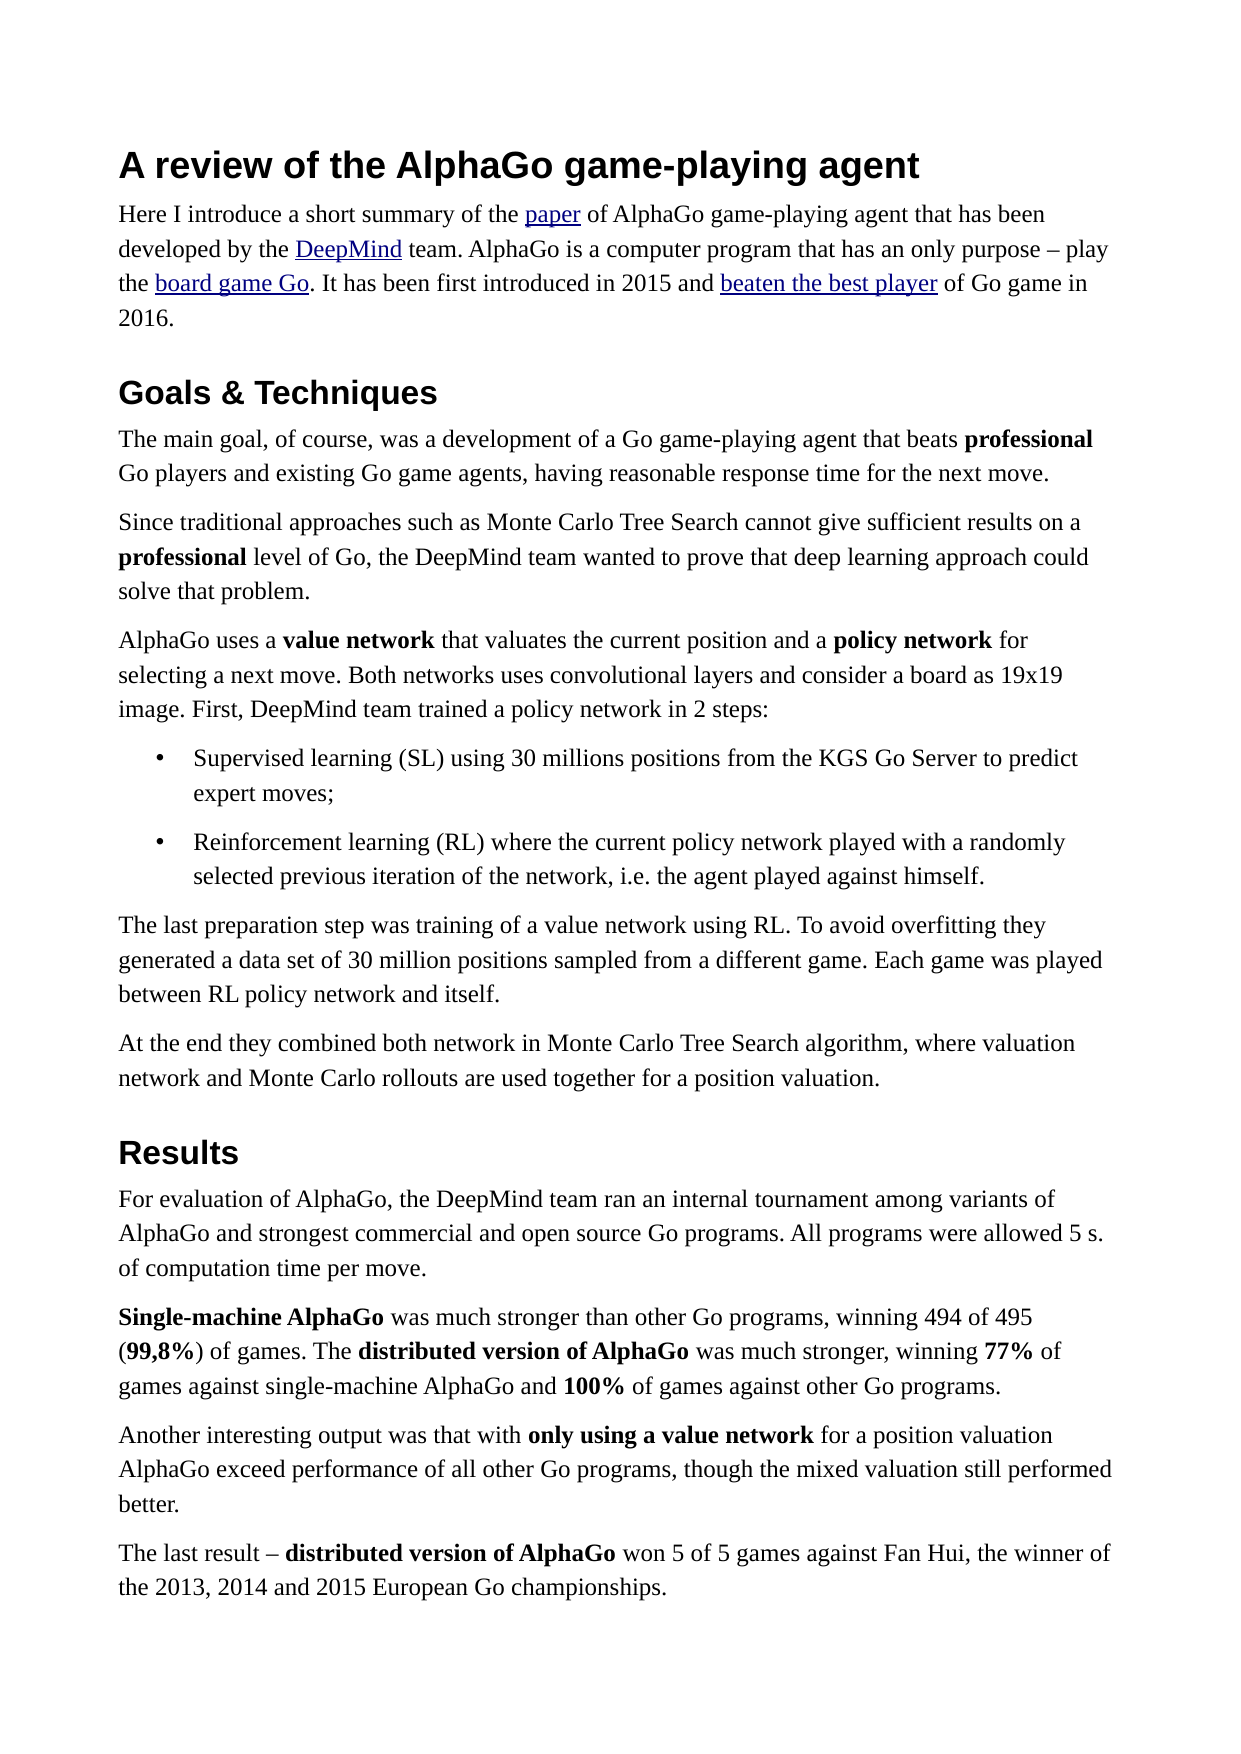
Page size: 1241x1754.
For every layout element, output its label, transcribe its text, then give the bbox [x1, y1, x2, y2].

text Since traditional approaches such as Monte Carlo Tree Search cannot give sufficient results on a professional level of Go, the DeepMind team wanted to prove that deep learning approach could solve that problem. [118, 507, 1122, 605]
text The last result – distributed version of AlphaGo won 5 of 5 games against Fan Hui, the winner of the 2013, 2014 and 2015 European Go championships. [118, 1538, 1122, 1601]
text Here I introduce a short summary of the paper of AlphaGo game-playing agent that has been developed by the DeepMind team. AlphaGo is a computer program that has an only purpose – play the board game Go. It has been first introduced in 2015 and beaten the best player of Go game in 2016. [118, 199, 1122, 331]
list Reinforcement learning (RL) where the current policy network played with a randomly selected previous iteration of the network, i.e. the agent played against himself. [156, 827, 1122, 890]
text Single-machine AlphaGo was much stronger than other Go programs, winning 494 of 495 (99,8%) of games. The distributed version of AlphaGo was much stronger, winning 77% of games against single-machine AlphaGo and 100% of games against other Go programs. [118, 1302, 1122, 1400]
text The last preparation step was training of a value network using RL. To avoid overfitting they generated a data set of 30 million positions sampled from a different game. Each game was played between RL policy network and itself. [118, 910, 1122, 1008]
text AlphaGo uses a value network that valuates the current position and a policy network for selecting a next move. Both networks uses convolutional layers and consider a board as 19x19 image. First, DeepMind team trained a policy network in 2 steps: [118, 625, 1122, 723]
subtitle Goals & Techniques [118, 373, 1122, 411]
text For evaluation of AlphaGo, the DeepMind team ran an internal tournament among variants of AlphaGo and strongest commercial and open source Go programs. All programs were allowed 5 s. of computation time per move. [118, 1184, 1122, 1282]
subtitle Results [118, 1133, 1122, 1171]
subtitle A review of the AlphaGo game-playing agent [118, 143, 1122, 187]
text The main goal, of course, was a development of a Go game-playing agent that beats professional Go players and existing Go game agents, having reasonable response time for the next move. [118, 424, 1122, 487]
text At the end they combined both network in Monte Carlo Tree Search algorithm, where valuation network and Monte Carlo rollouts are used together for a position valuation. [118, 1028, 1122, 1092]
text Another interesting output was that with only using a value network for a position valuation AlphaGo exceed performance of all other Go programs, though the mixed valuation still performed better. [118, 1420, 1122, 1518]
list Supervised learning (SL) using 30 millions positions from the KGS Go Server to predict expert moves; [156, 743, 1122, 807]
